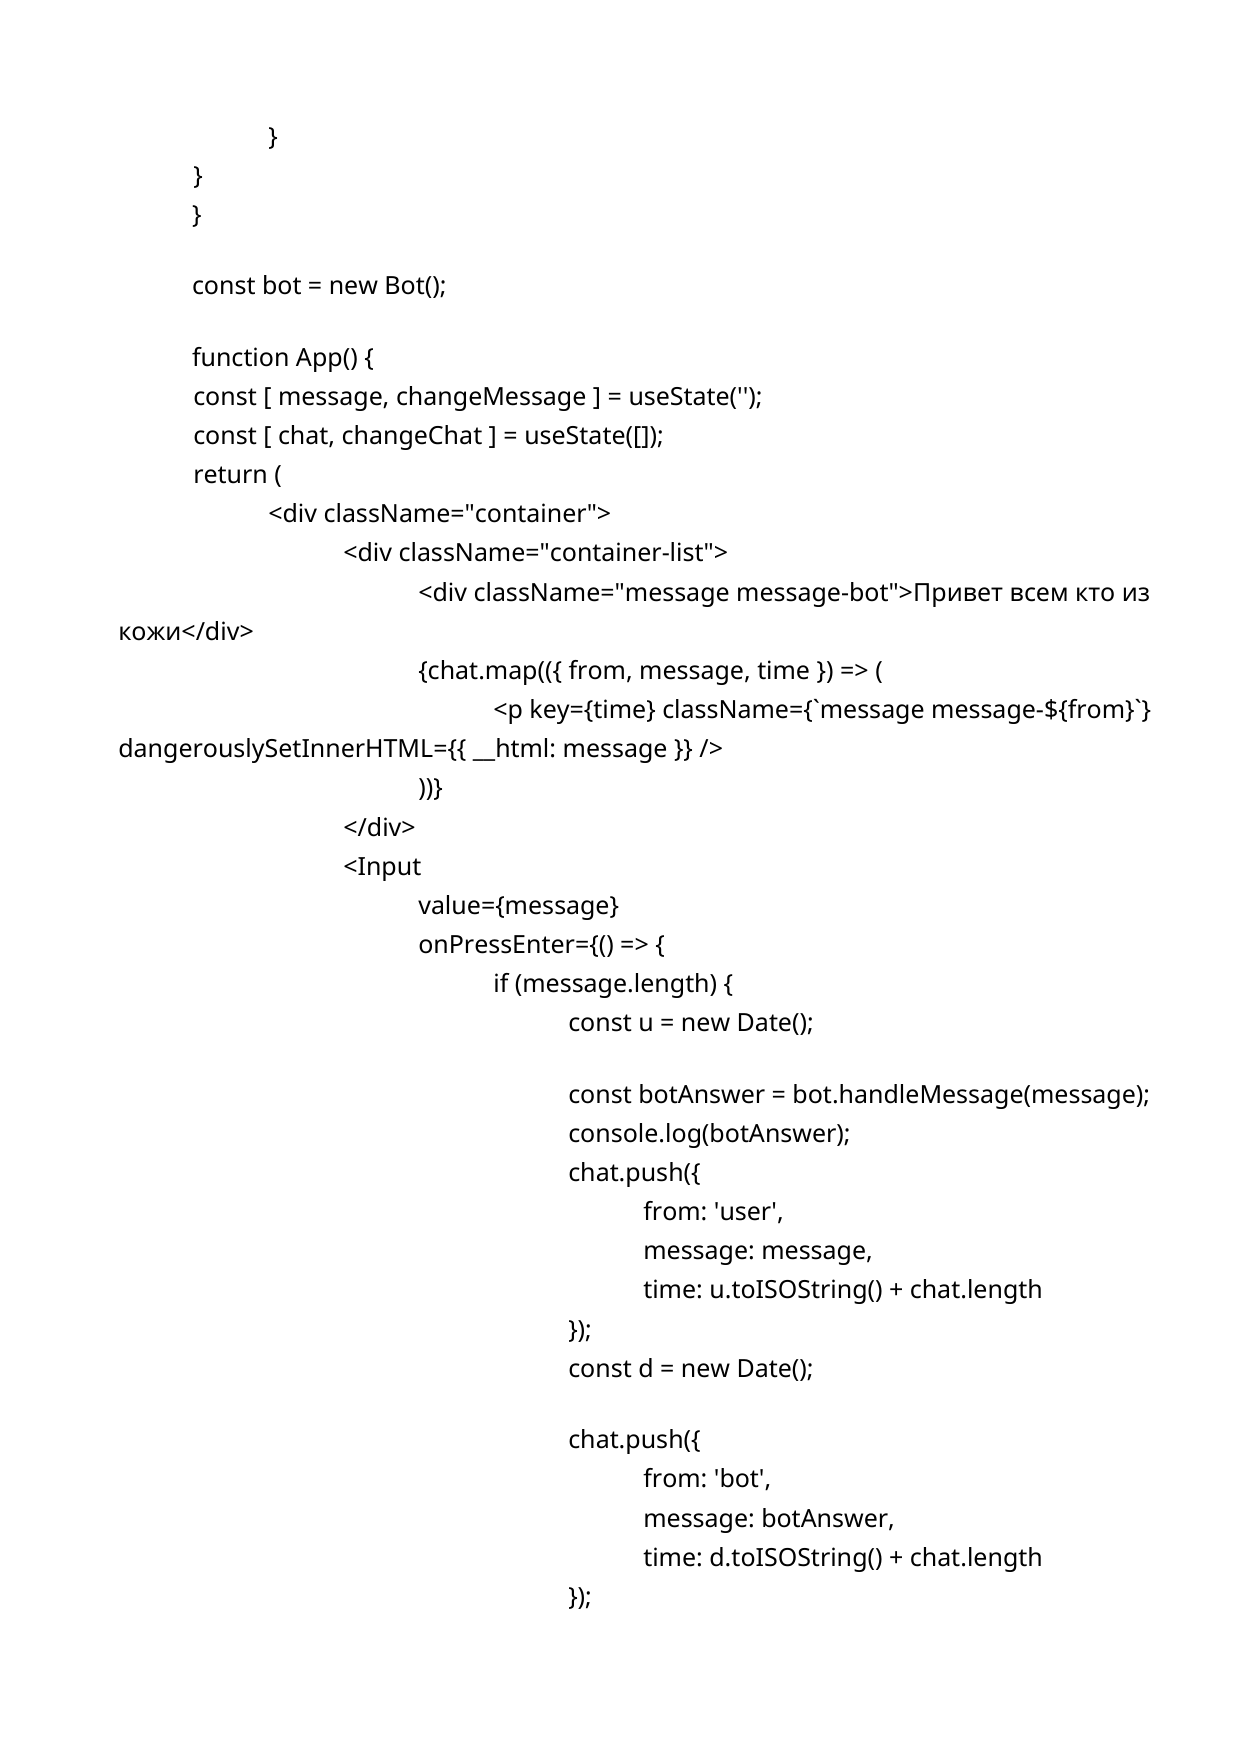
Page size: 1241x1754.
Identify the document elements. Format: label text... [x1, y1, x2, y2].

text <div className="container-list"> [118, 535, 1181, 569]
text const u = new Date(); [118, 1005, 1181, 1039]
text const [ message, changeMessage ] = useState(''); [118, 378, 1181, 412]
text from: 'user', [118, 1194, 1181, 1228]
text console.log(botAnswer); [118, 1116, 1181, 1149]
text return ( [118, 457, 1181, 491]
text const botAnswer = bot.handleMessage(message); [118, 1076, 1181, 1110]
text const d = new Date(); [118, 1351, 1181, 1384]
text function App() { [118, 339, 1181, 373]
text <div className="container"> [118, 496, 1181, 530]
text message: botAnswer, [118, 1500, 1181, 1534]
text chat.push({ [118, 1422, 1181, 1456]
text const [ chat, changeChat ] = useState([]); [118, 417, 1181, 452]
text from: 'bot', [118, 1461, 1181, 1495]
text time: u.toISOString() + chat.length [118, 1272, 1181, 1306]
text message: message, [118, 1233, 1181, 1267]
text const bot = new Bot(); [118, 268, 1181, 302]
text }); [118, 1311, 1181, 1345]
text value={message} [118, 887, 1181, 922]
text <p key={time} className={`message message-${from}`} dangerouslySetInnerHTML={{ __html: message }} /> [118, 692, 1181, 765]
text onPressEnter={() => { [118, 927, 1181, 961]
text chat.push({ [118, 1155, 1181, 1189]
text if (message.length) { [118, 966, 1181, 1000]
text <Input [118, 848, 1181, 882]
text } [118, 118, 1181, 152]
text ))} [118, 770, 1181, 804]
text } [118, 196, 1181, 231]
text {chat.map(({ from, message, time }) => ( [118, 652, 1181, 687]
text </div> [118, 809, 1181, 843]
text }); [118, 1578, 1181, 1613]
text time: d.toISOString() + chat.length [118, 1539, 1181, 1573]
text } [118, 157, 1181, 191]
text <div className="message message-bot">Привет всем кто из кожи</div> [118, 574, 1181, 647]
